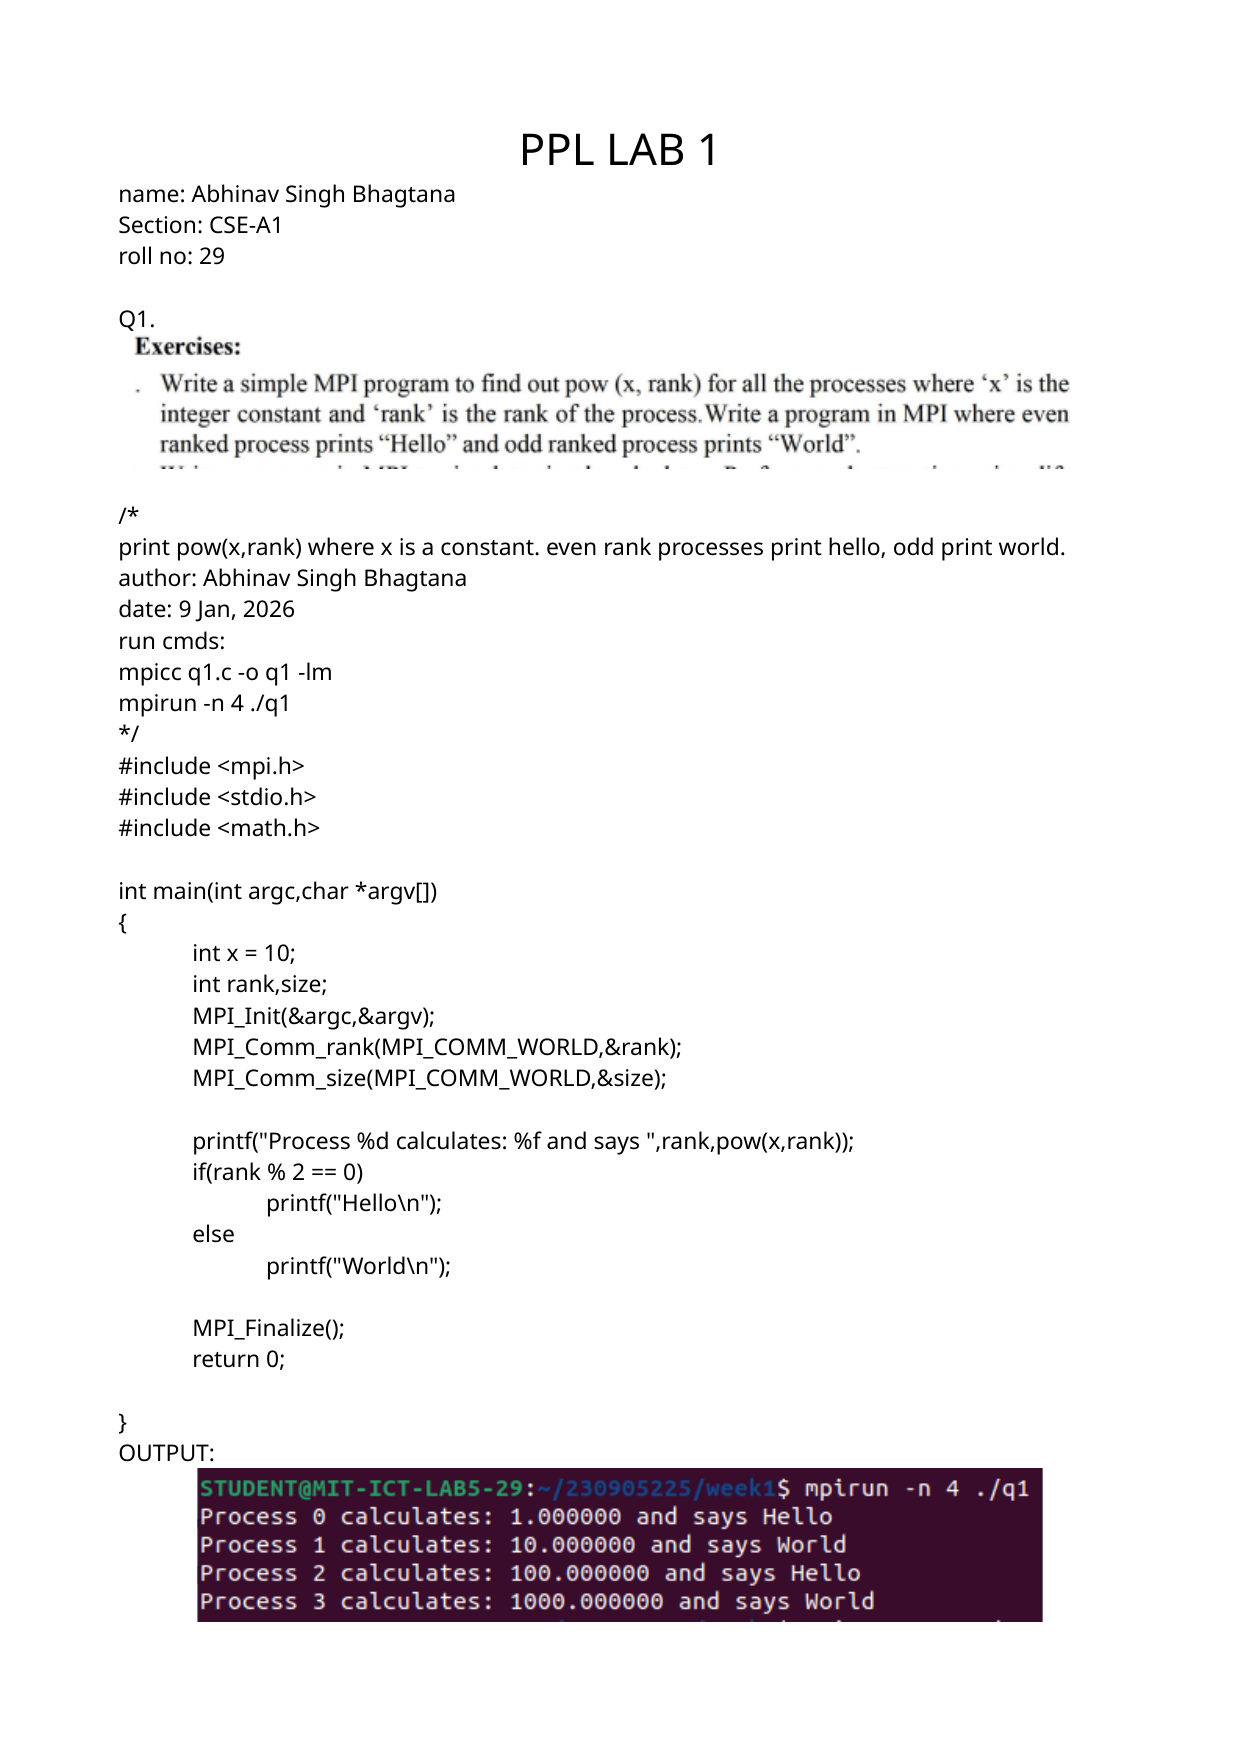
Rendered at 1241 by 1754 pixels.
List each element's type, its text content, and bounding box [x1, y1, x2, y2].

text MPI_Comm_size(MPI_COMM_WORLD,&size); [118, 1062, 1122, 1093]
text } [118, 1406, 1122, 1437]
text #include <math.h> [118, 812, 1122, 843]
text { [118, 906, 1122, 937]
text #include <stdio.h> [118, 781, 1122, 812]
text MPI_Finalize(); [118, 1312, 1122, 1343]
text name: Abhinav Singh Bhagtana [118, 178, 1122, 209]
text mpicc q1.c -o q1 -lm [118, 656, 1122, 687]
text author: Abhinav Singh Bhagtana [118, 562, 1122, 593]
picture [133, 333, 1107, 469]
picture [197, 1468, 1043, 1622]
text Q1. [118, 303, 1122, 334]
text if(rank % 2 == 0) [118, 1156, 1122, 1187]
text else [118, 1218, 1122, 1249]
text int rank,size; [118, 968, 1122, 999]
text return 0; [118, 1343, 1122, 1374]
text */ [118, 718, 1122, 749]
text date: 9 Jan, 2026 [118, 593, 1122, 624]
text int main(int argc,char *argv[]) [118, 874, 1122, 906]
text printf("Process %d calculates: %f and says ",rank,pow(x,rank)); [118, 1124, 1122, 1156]
text MPI_Comm_rank(MPI_COMM_WORLD,&rank); [118, 1031, 1122, 1062]
text OUTPUT: [118, 1437, 1122, 1468]
text printf("Hello\n"); [118, 1187, 1122, 1218]
text PPL LAB 1 [118, 118, 1122, 178]
text /* [118, 499, 1122, 531]
text print pow(x,rank) where x is a constant. even rank processes print hello, odd print world. [118, 531, 1122, 562]
text MPI_Init(&argc,&argv); [118, 999, 1122, 1031]
text mpirun -n 4 ./q1 [118, 687, 1122, 718]
text int x = 10; [118, 937, 1122, 968]
text #include <mpi.h> [118, 749, 1122, 781]
text Section: CSE-A1 [118, 209, 1122, 240]
text run cmds: [118, 624, 1122, 656]
text printf("World\n"); [118, 1249, 1122, 1281]
text roll no: 29 [118, 240, 1122, 271]
